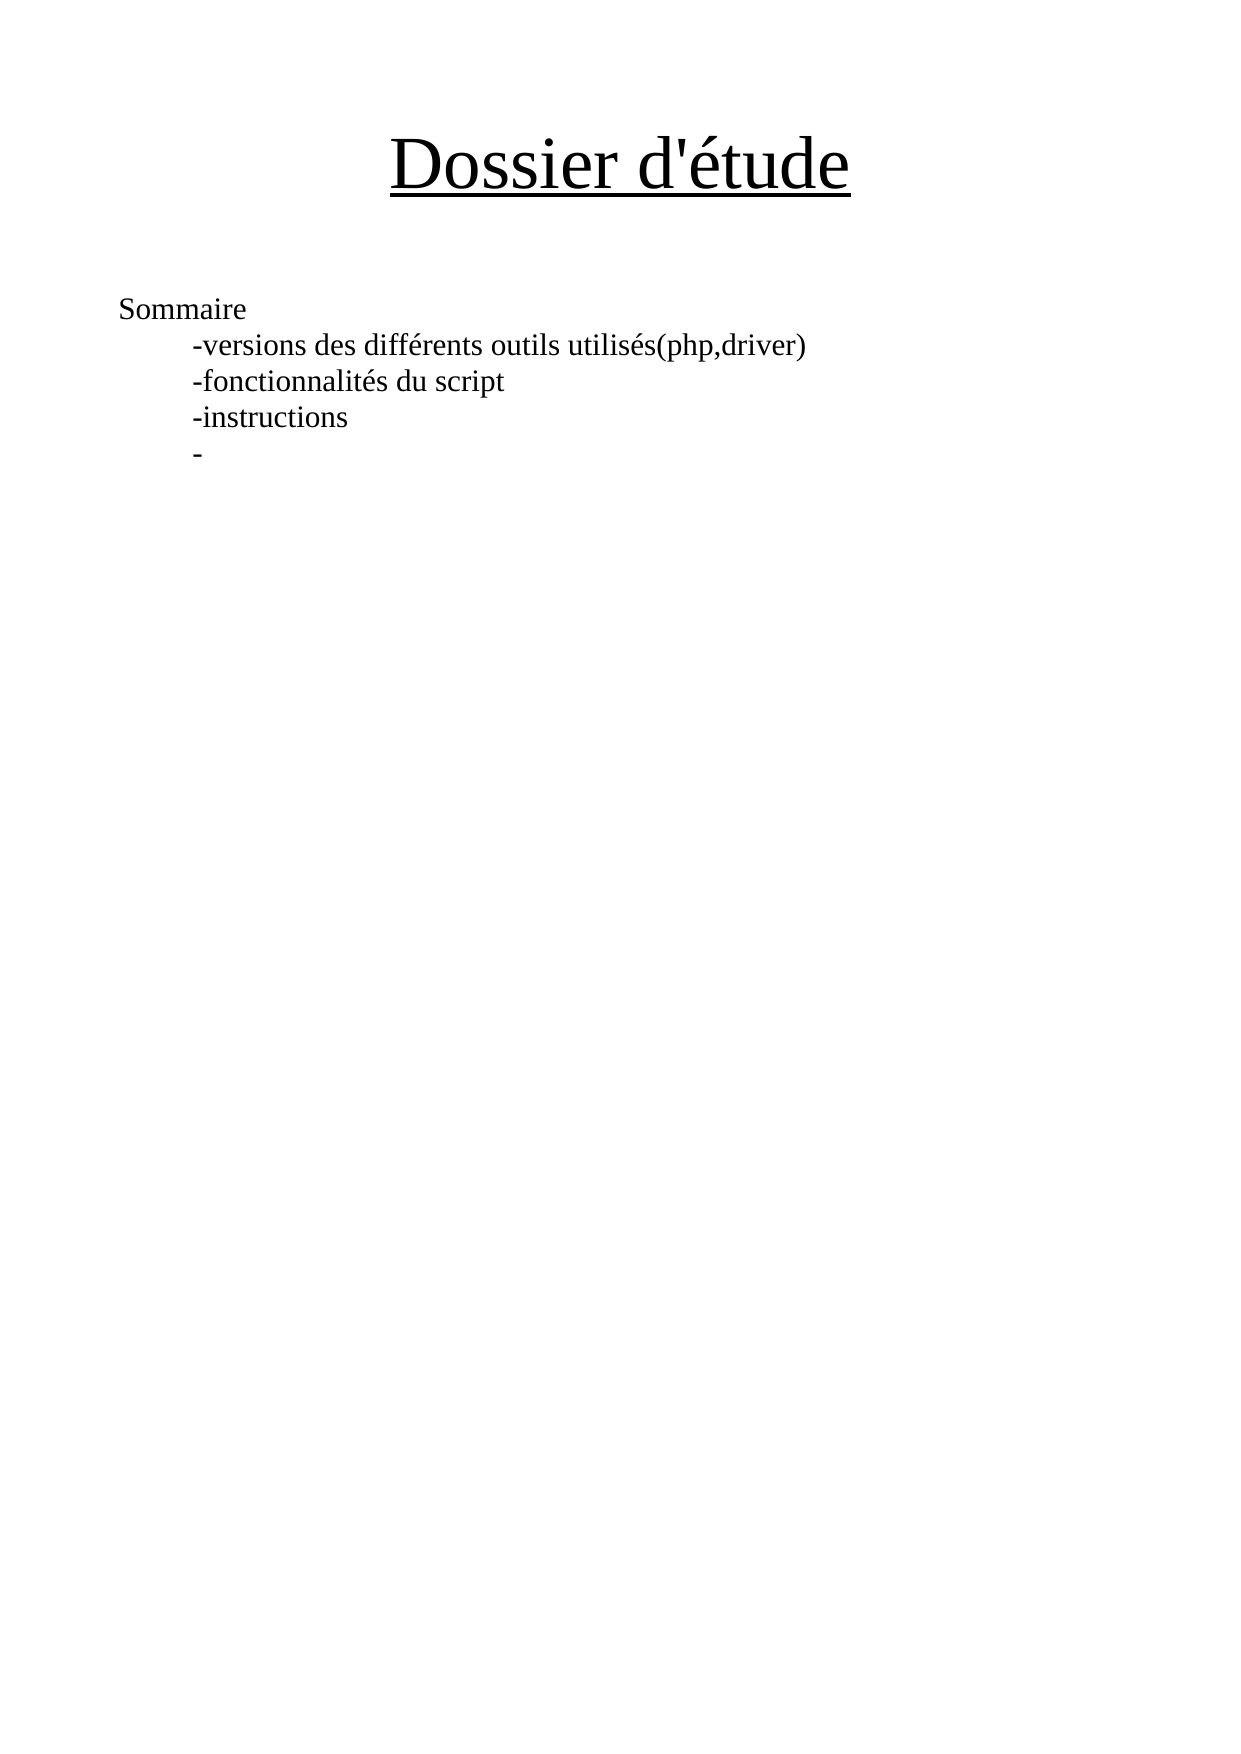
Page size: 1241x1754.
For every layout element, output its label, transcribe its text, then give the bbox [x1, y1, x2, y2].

text Sommaire [118, 291, 1122, 327]
text - [118, 434, 1122, 470]
text Dossier d'étude [118, 118, 1122, 204]
text -fonctionnalités du script [118, 362, 1122, 398]
text -versions des différents outils utilisés(php,driver) [118, 327, 1122, 362]
text -instructions [118, 398, 1122, 434]
